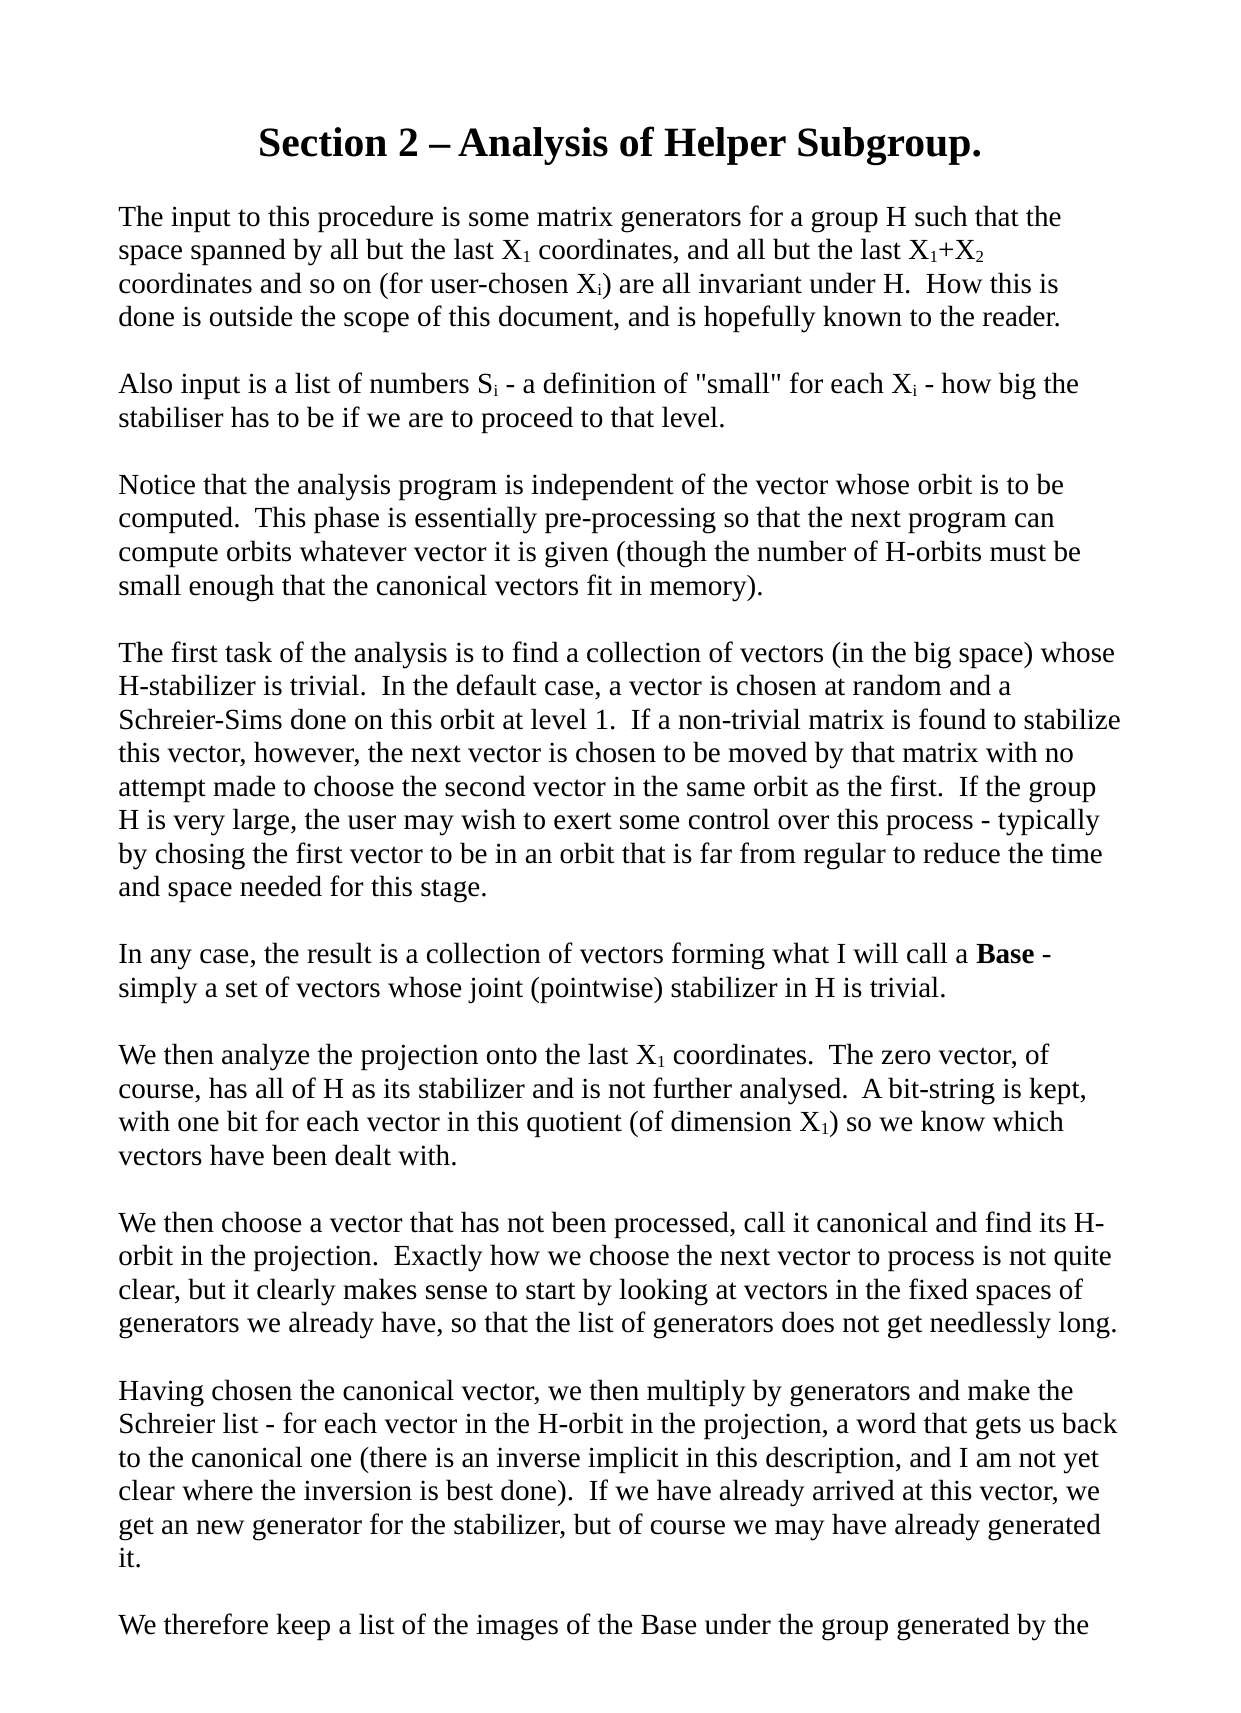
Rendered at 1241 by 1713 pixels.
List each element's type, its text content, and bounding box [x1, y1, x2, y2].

text The input to this procedure is some matrix generators for a group H such that the space spanned by all but the last X1 coordinates, and all but the last X1+X2 coordinates and so on (for user-chosen Xi) are all invariant under H. How this is done is outside the scope of this document, and is hopefully known to the reader. [118, 199, 1122, 333]
text We therefore keep a list of the images of the Base under the group generated by the [118, 1607, 1122, 1641]
text Section 2 – Analysis of Helper Subgroup. [118, 117, 1122, 165]
text Notice that the analysis program is independent of the vector whose orbit is to be computed. This phase is essentially pre-processing so that the next program can compute orbits whatever vector it is given (though the number of H-orbits must be small enough that the canonical vectors fit in memory). [118, 467, 1122, 601]
text We then analyze the projection onto the last X1 coordinates. The zero vector, of course, has all of H as its stabilizer and is not further analysed. A bit-string is kept, with one bit for each vector in this quotient (of dimension X1) so we know which vectors have been dealt with. [118, 1037, 1122, 1171]
text The first task of the analysis is to find a collection of vectors (in the big space) whose H-stabilizer is trivial. In the default case, a vector is chosen at random and a Schreier-Sims done on this orbit at level 1. If a non-trivial matrix is found to stabilize this vector, however, the next vector is chosen to be moved by that matrix with no attempt made to choose the second vector in the same orbit as the first. If the group H is very large, the user may wish to exert some control over this process - typically by chosing the first vector to be in an orbit that is far from regular to reduce the time and space needed for this stage. [118, 635, 1122, 903]
text Also input is a list of numbers Si - a definition of "small" for each Xi - how big the stabiliser has to be if we are to proceed to that level. [118, 366, 1122, 433]
text We then choose a vector that has not been processed, call it canonical and find its H-orbit in the projection. Exactly how we choose the next vector to process is not quite clear, but it clearly makes sense to start by looking at vectors in the fixed spaces of generators we already have, so that the list of generators does not get needlessly long. [118, 1205, 1122, 1339]
text Having chosen the canonical vector, we then multiply by generators and make the Schreier list - for each vector in the H-orbit in the projection, a word that gets us back to the canonical one (there is an inverse implicit in this description, and I am not yet clear where the inversion is best done). If we have already arrived at this vector, we get an new generator for the stabilizer, but of course we may have already generated it. [118, 1373, 1122, 1574]
text In any case, the result is a collection of vectors forming what I will call a Base - simply a set of vectors whose joint (pointwise) stabilizer in H is trivial. [118, 937, 1122, 1004]
